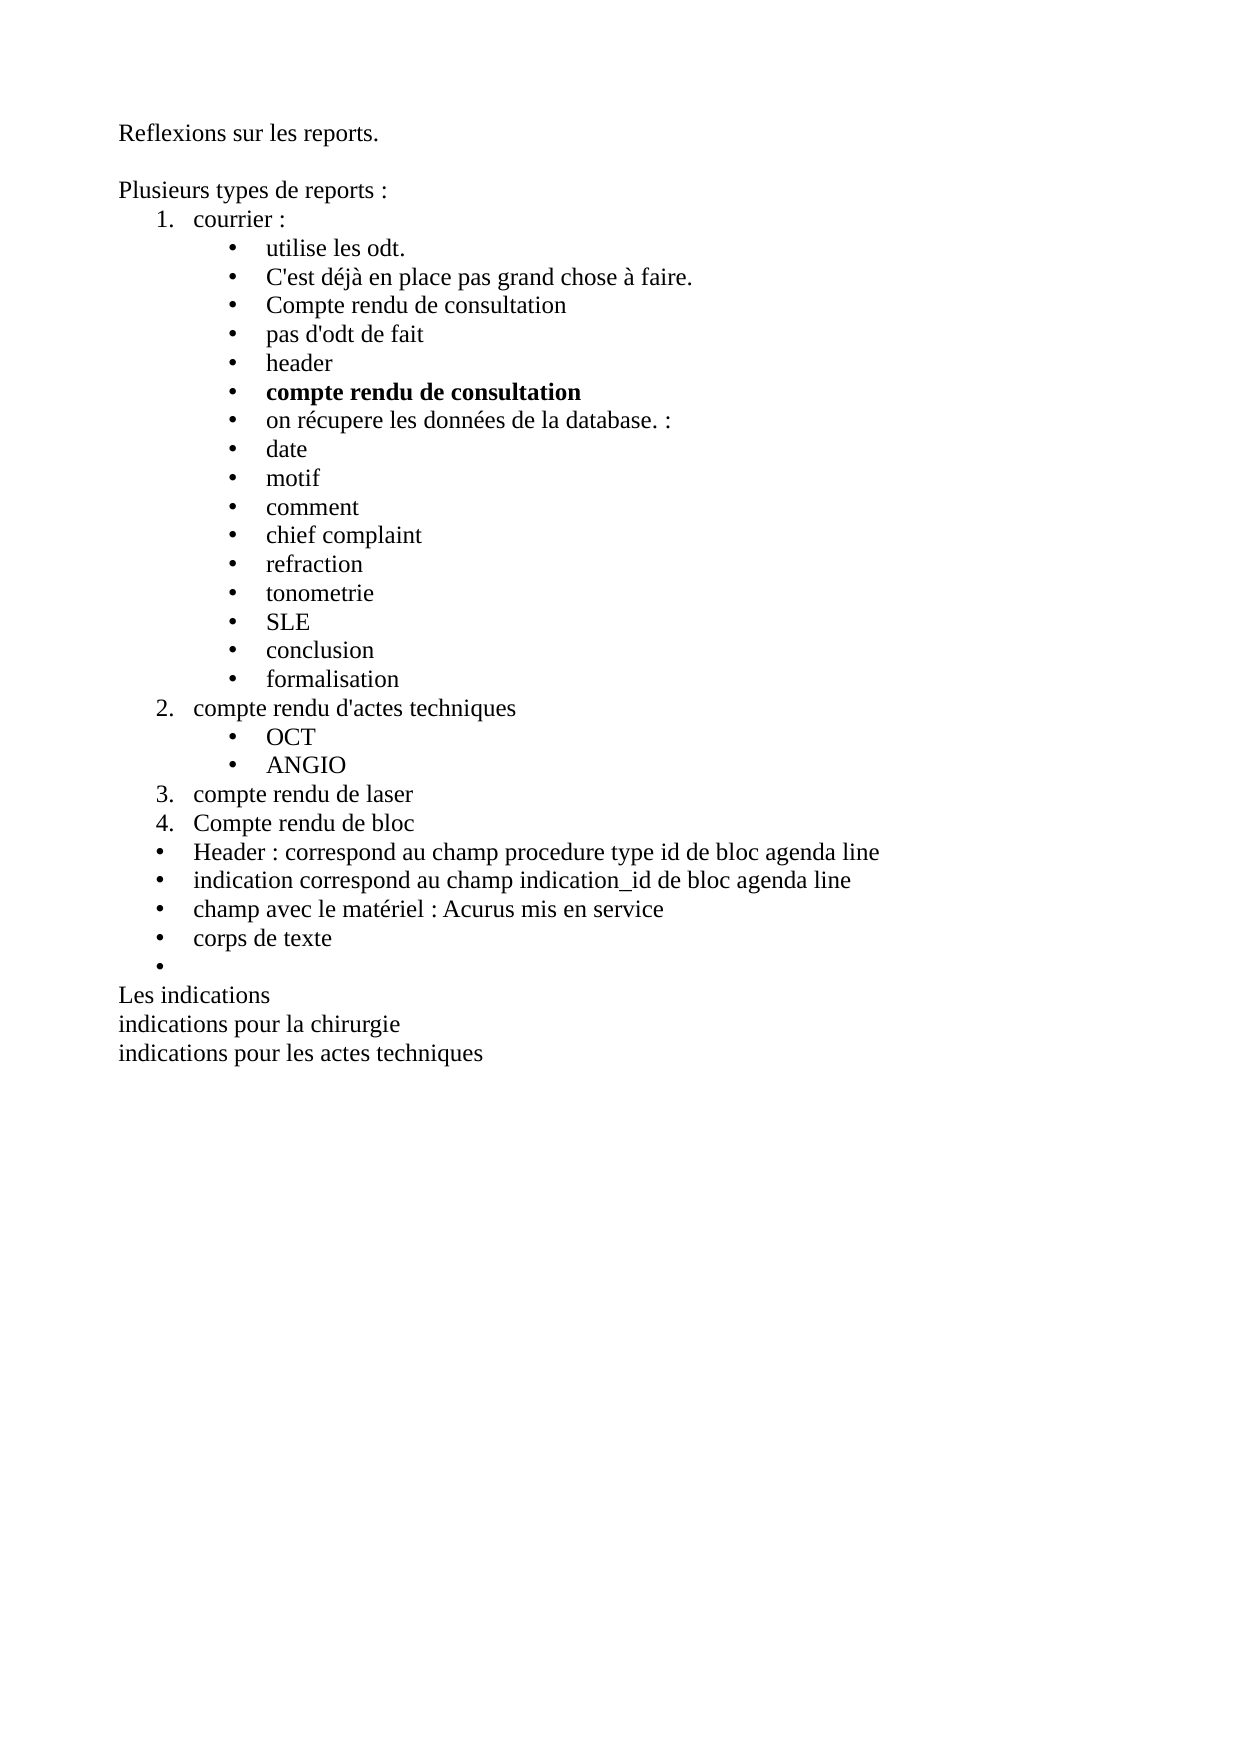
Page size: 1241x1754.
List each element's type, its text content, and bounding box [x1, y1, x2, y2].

list compte rendu d'actes techniques [156, 693, 1122, 722]
list champ avec le matériel : Acurus mis en service [156, 894, 1122, 923]
text Les indications [118, 981, 1122, 1009]
list on récupere les données de la database. : [228, 406, 1122, 434]
list formalisation [228, 664, 1122, 693]
list chief complaint [228, 521, 1122, 549]
list C'est déjà en place pas grand chose à faire. [228, 262, 1122, 291]
list indication correspond au champ indication_id de bloc agenda line [156, 866, 1122, 894]
text Reflexions sur les reports. [118, 118, 1122, 147]
list SLE [228, 607, 1122, 636]
list refraction [228, 549, 1122, 578]
list ANGIO [228, 751, 1122, 779]
list Compte rendu de consultation [228, 291, 1122, 319]
text indications pour la chirurgie [118, 1009, 1122, 1038]
text indications pour les actes techniques [118, 1038, 1122, 1067]
list date [228, 434, 1122, 463]
list pas d'odt de fait [228, 319, 1122, 348]
list Header : correspond au champ procedure type id de bloc agenda line [156, 837, 1122, 866]
list Compte rendu de bloc [156, 808, 1122, 837]
list conclusion [228, 636, 1122, 664]
list corps de texte [156, 923, 1122, 952]
list utilise les odt. [228, 233, 1122, 262]
list compte rendu de consultation [228, 377, 1122, 406]
text Plusieurs types de reports : [118, 176, 1122, 204]
list tonometrie [228, 578, 1122, 607]
list compte rendu de laser [156, 779, 1122, 808]
list courrier : [156, 204, 1122, 233]
list motif [228, 463, 1122, 492]
list header [228, 348, 1122, 377]
list OCT [228, 722, 1122, 751]
list comment [228, 492, 1122, 521]
